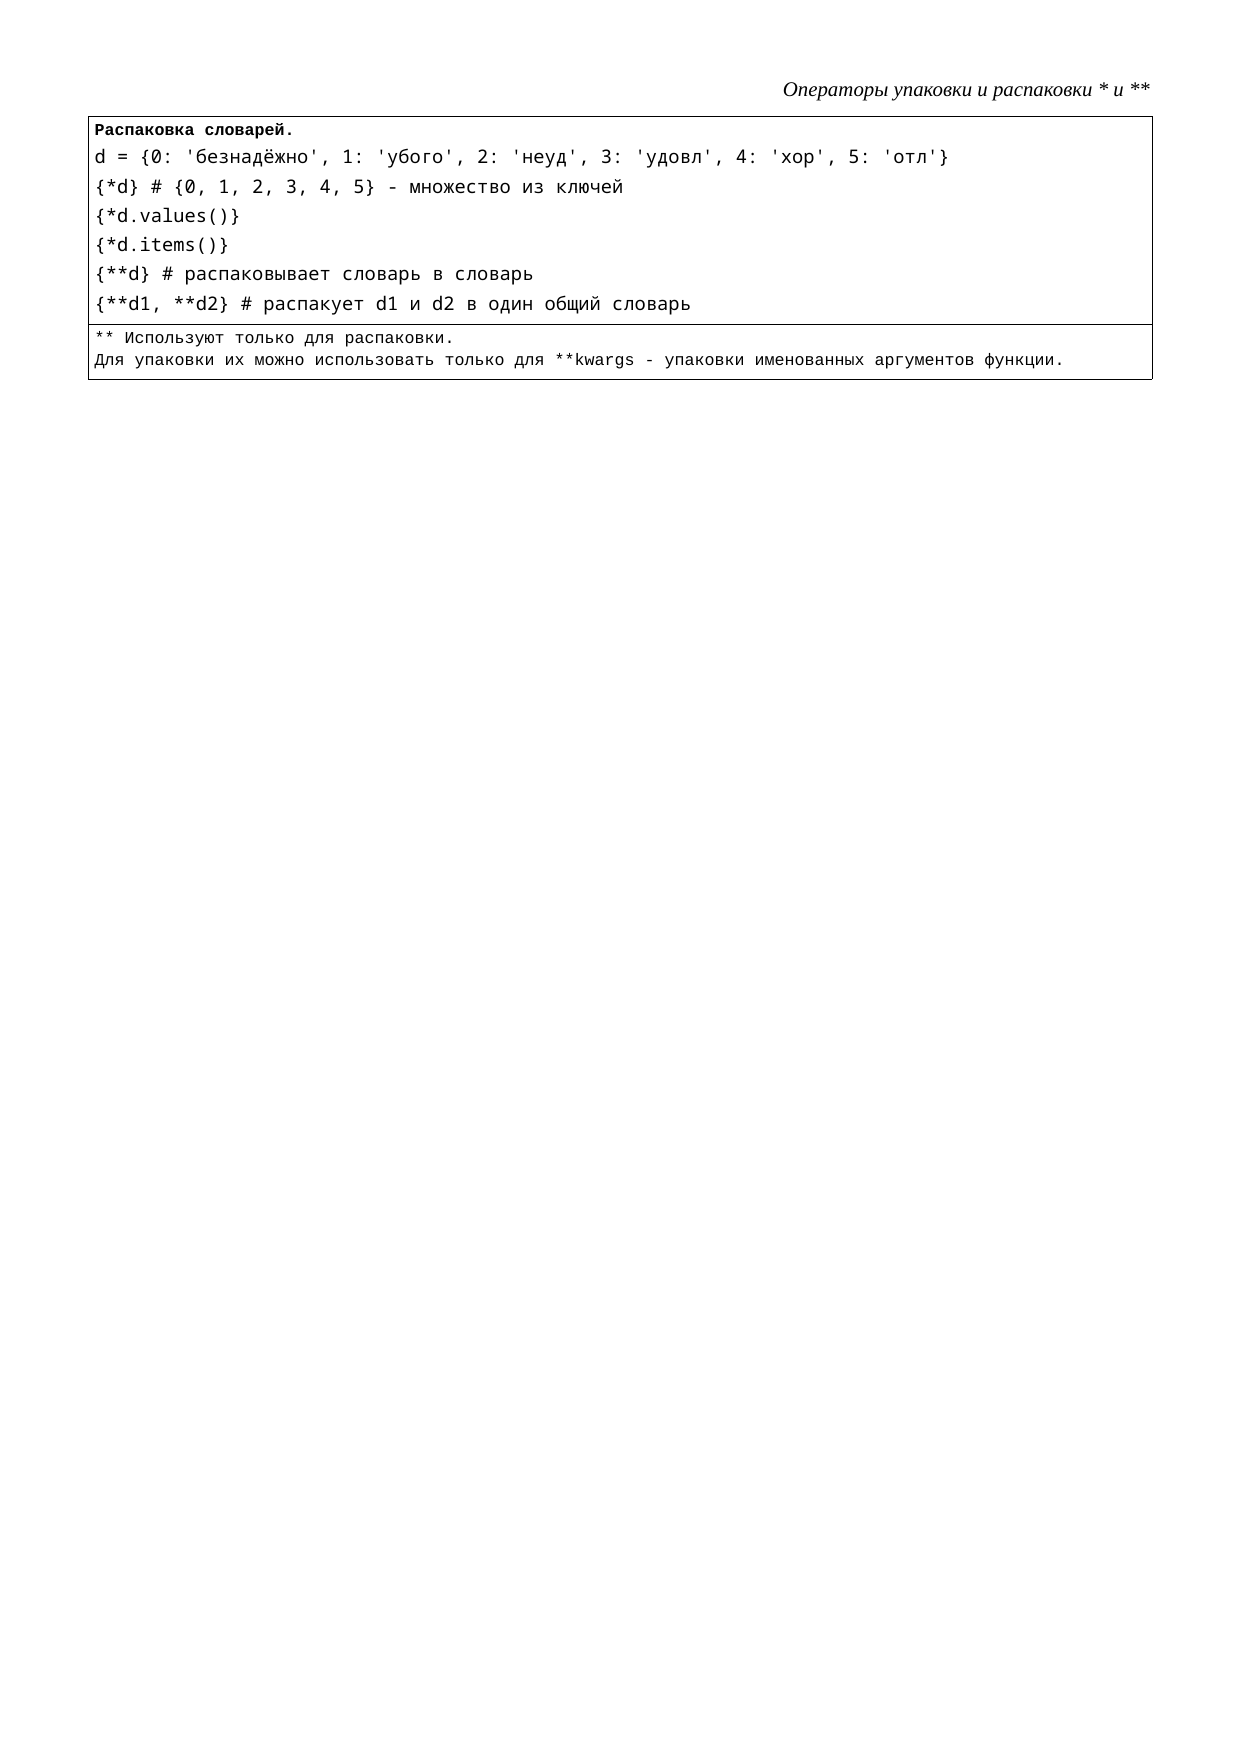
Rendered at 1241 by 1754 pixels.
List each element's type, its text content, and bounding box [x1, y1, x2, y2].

table_cell Распаковка словарей. d = {0: 'безнадёжно', 1: 'убого', 2: 'неуд', 3: 'удовл', 4: 'хор', 5: 'отл'} {*d} # {0, 1, 2, 3, 4, 5} - множество из ключей {*d.values()} {*d.items()} {**d} # распаковывает словарь в словарь {**d1, **d2} # распакует d1 и d2 в один общий словарь [89, 117, 1152, 324]
table_cell ** Используют только для распаковки. Для упаковки их можно использовать только для **kwargs - упаковки именованных аргументов функции. [89, 325, 1152, 379]
